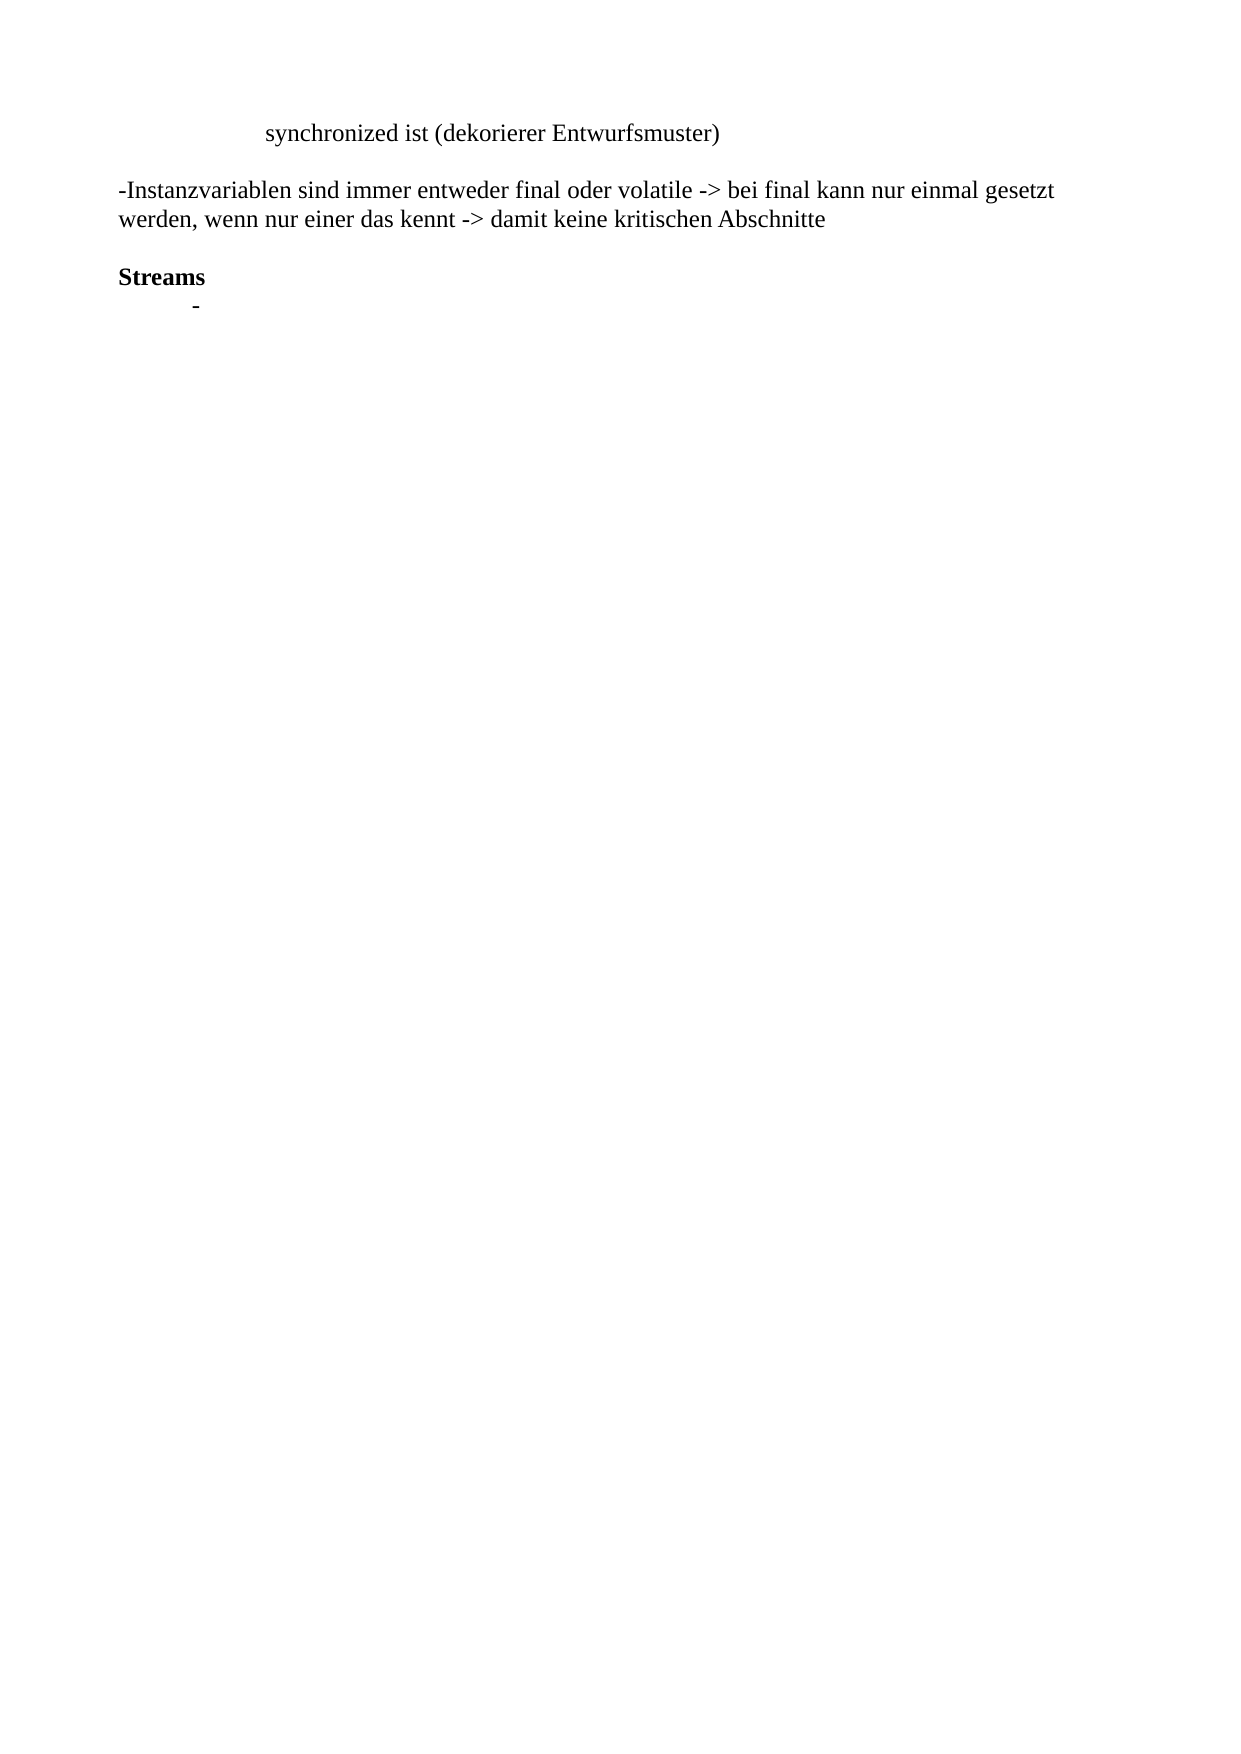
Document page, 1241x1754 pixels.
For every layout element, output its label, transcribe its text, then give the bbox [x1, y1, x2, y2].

text Streams [118, 262, 1122, 291]
text - [118, 291, 1122, 319]
text synchronized ist (dekorierer Entwurfsmuster) [118, 118, 1122, 147]
text -Instanzvariablen sind immer entweder final oder volatile -> bei final kann nur einmal gesetzt werden, wenn nur einer das kennt -> damit keine kritischen Abschnitte [118, 176, 1122, 233]
